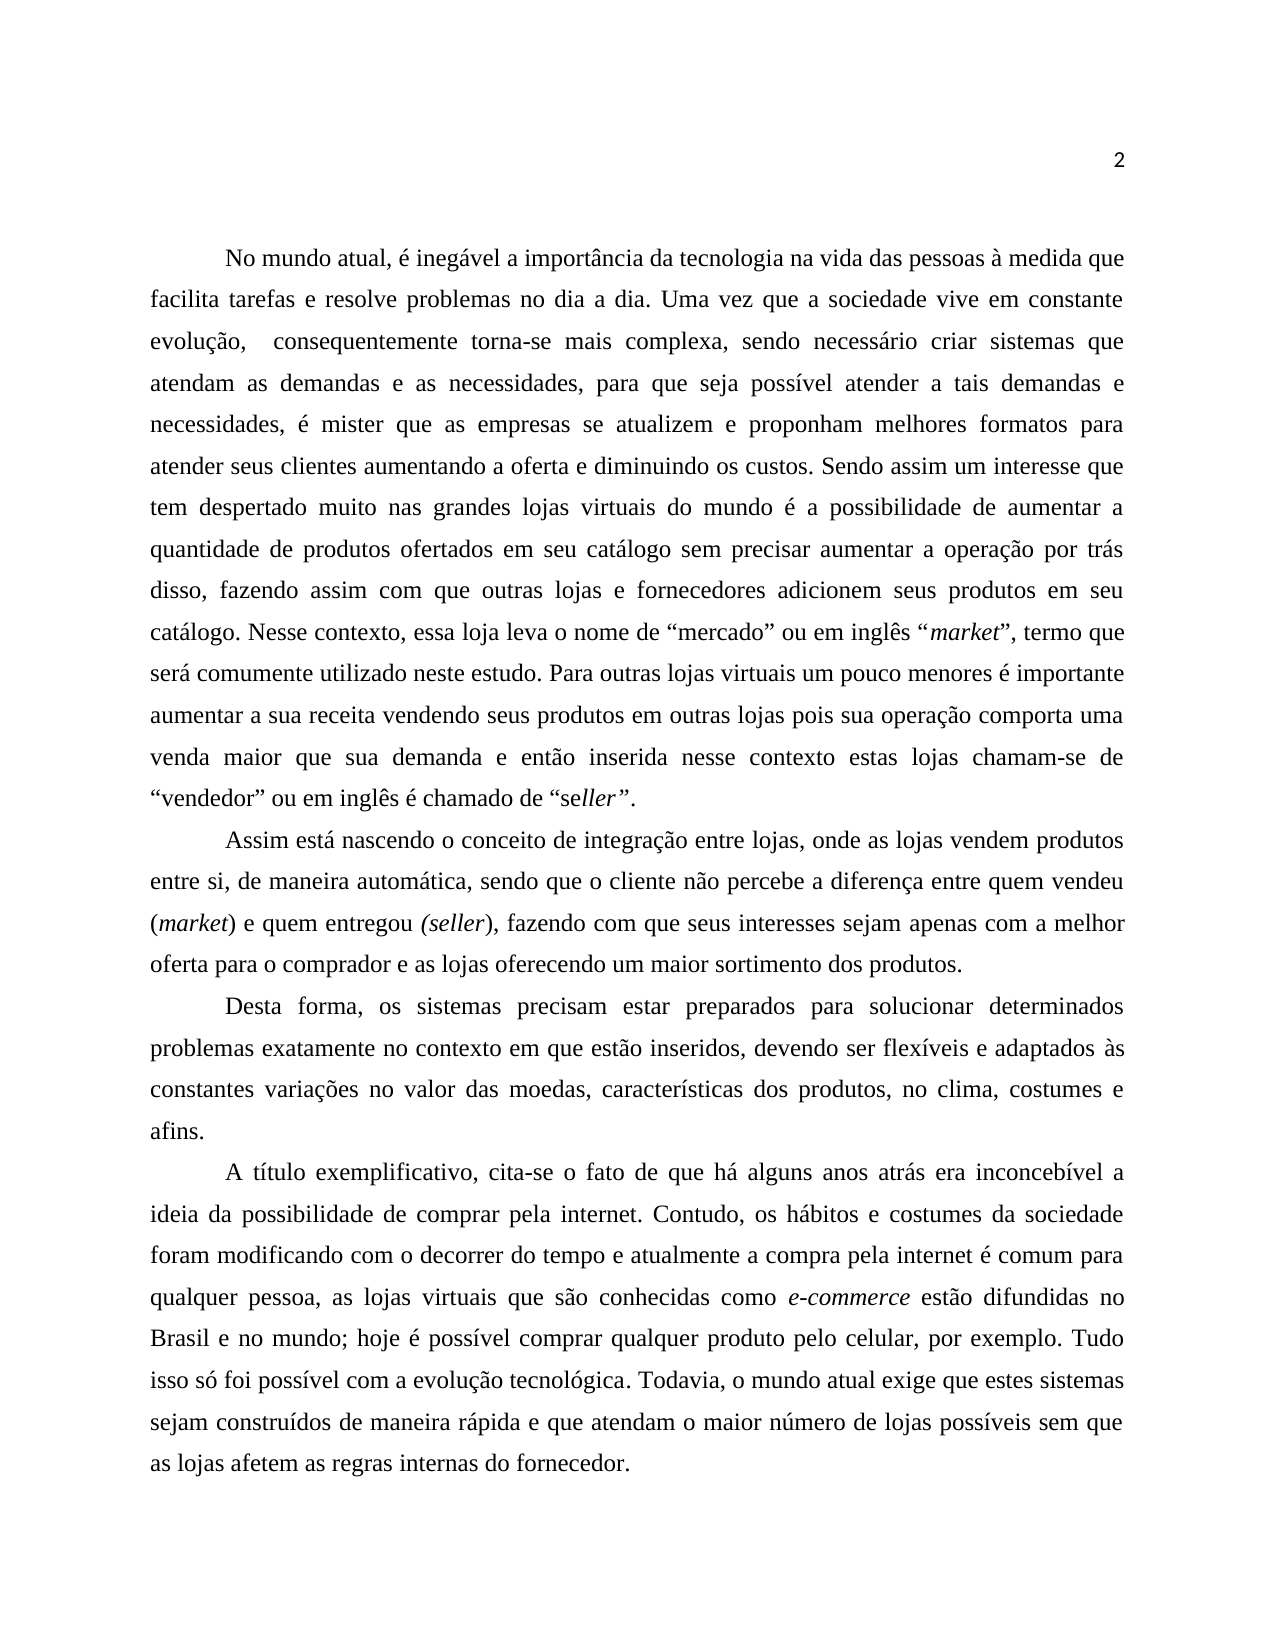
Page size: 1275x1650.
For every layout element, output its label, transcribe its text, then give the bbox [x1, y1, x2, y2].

text A título exemplificativo, cita-se o fato de que há alguns anos atrás era inconcebível a ideia da possibilidade de comprar pela internet. Contudo, os hábitos e costumes da sociedade foram modificando com o decorrer do tempo e atualmente a compra pela internet é comum para qualquer pessoa, as lojas virtuais que são conhecidas como e-commerce estão difundidas no Brasil e no mundo; hoje é possível comprar qualquer produto pelo celular, por exemplo. Tudo isso só foi possível com a evolução tecnológica. Todavia, o mundo atual exige que estes sistemas sejam construídos de maneira rápida e que atendam o maior número de lojas possíveis sem que as lojas afetem as regras internas do fornecedor. [150, 1158, 1125, 1477]
text Desta forma, os sistemas precisam estar preparados para solucionar determinados problemas exatamente no contexto em que estão inseridos, devendo ser flexíveis e adaptados às constantes variações no valor das moedas, características dos produtos, no clima, costumes e afins. [150, 992, 1125, 1144]
text Assim está nascendo o conceito de integração entre lojas, onde as lojas vendem produtos entre si, de maneira automática, sendo que o cliente não percebe a diferença entre quem vendeu (market) e quem entregou (seller), fazendo com que seus interesses sejam apenas com a melhor oferta para o comprador e as lojas oferecendo um maior sortimento dos produtos. [150, 826, 1125, 978]
text No mundo atual, é inegável a importância da tecnologia na vida das pessoas à medida que facilita tarefas e resolve problemas no dia a dia. Uma vez que a sociedade vive em constante evolução, consequentemente torna-se mais complexa, sendo necessário criar sistemas que atendam as demandas e as necessidades, para que seja possível atender a tais demandas e necessidades, é mister que as empresas se atualizem e proponham melhores formatos para atender seus clientes aumentando a oferta e diminuindo os custos. Sendo assim um interesse que tem despertado muito nas grandes lojas virtuais do mundo é a possibilidade de aumentar a quantidade de produtos ofertados em seu catálogo sem precisar aumentar a operação por trás disso, fazendo assim com que outras lojas e fornecedores adicionem seus produtos em seu catálogo. Nesse contexto, essa loja leva o nome de “mercado” ou em inglês “market”, termo que será comumente utilizado neste estudo. Para outras lojas virtuais um pouco menores é importante aumentar a sua receita vendendo seus produtos em outras lojas pois sua operação comporta uma venda maior que sua demanda e então inserida nesse contexto estas lojas chamam-se de “vendedor” ou em inglês é chamado de “seller”. [150, 244, 1125, 812]
